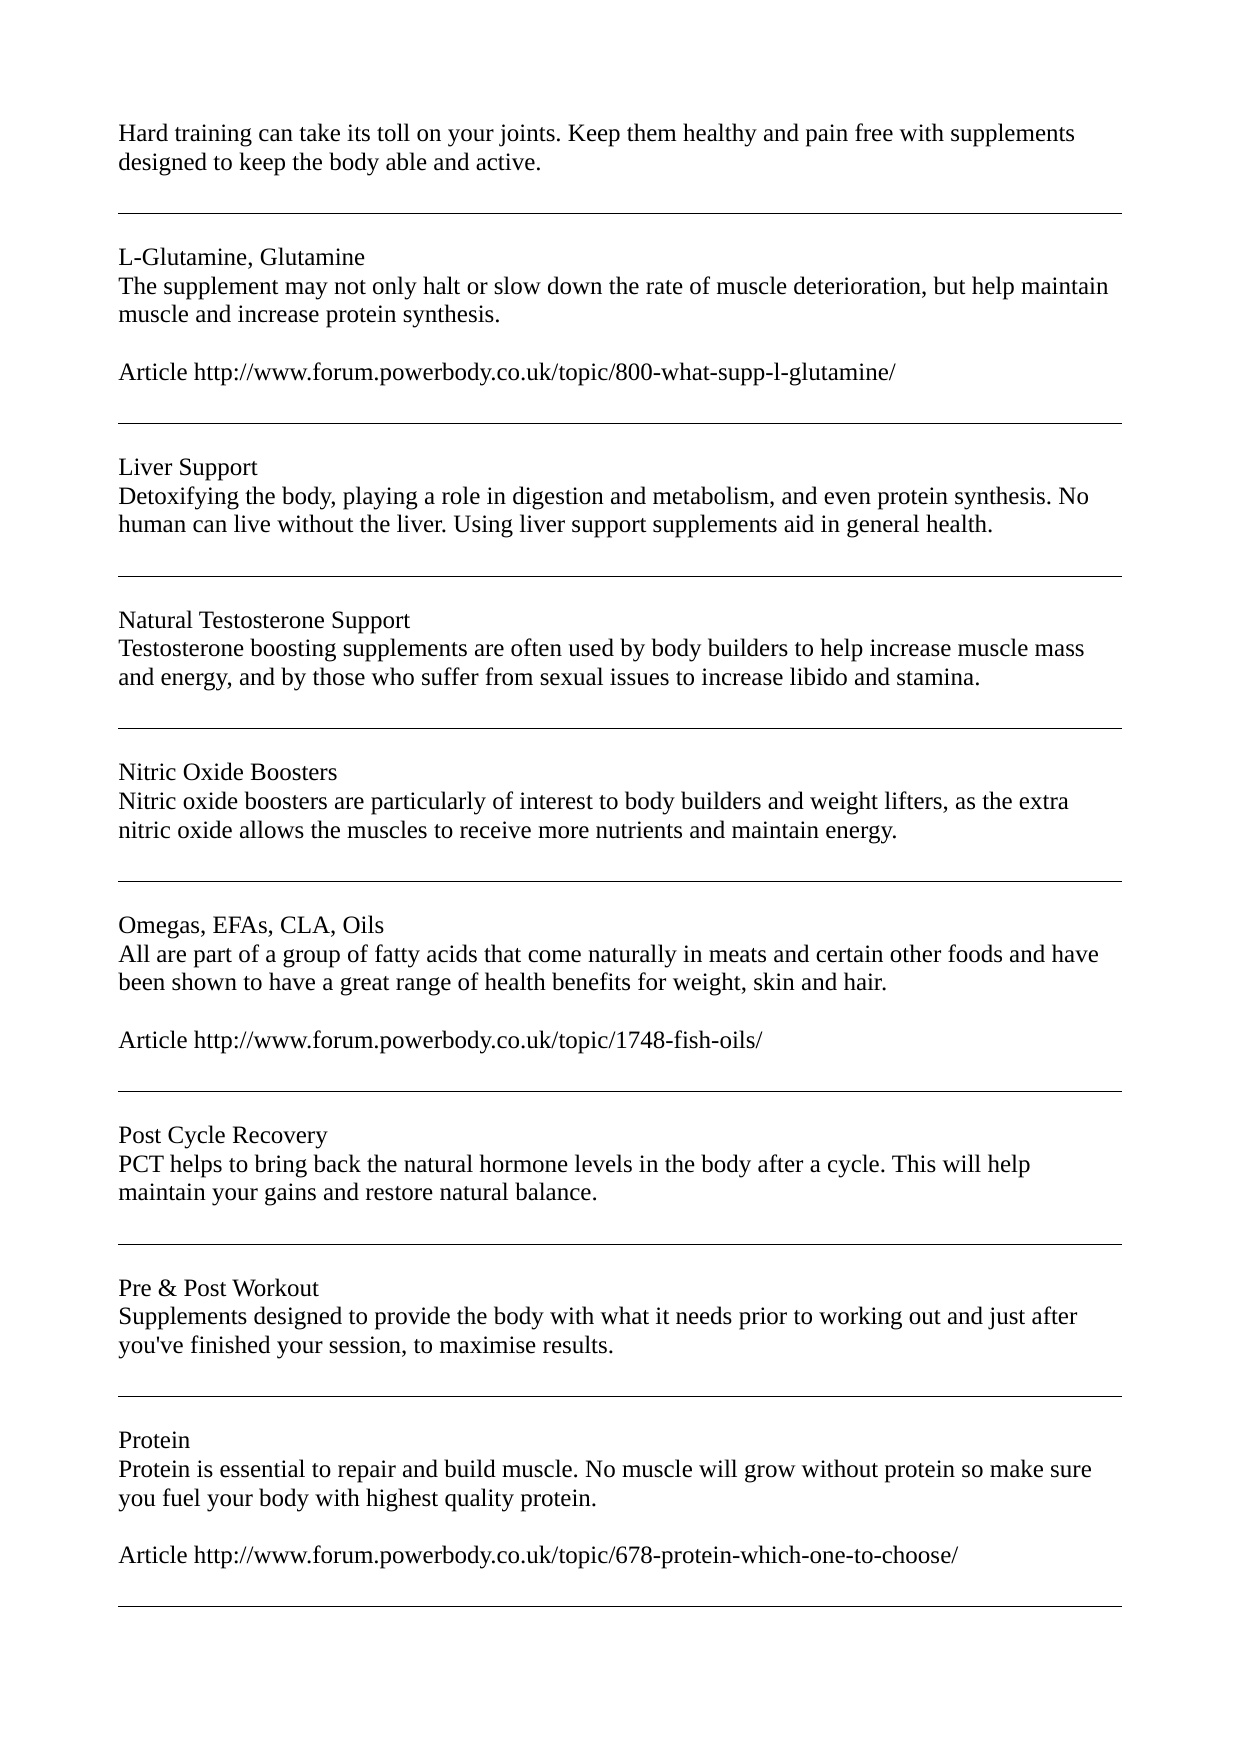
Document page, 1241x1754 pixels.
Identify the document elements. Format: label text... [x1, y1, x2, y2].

text Protein [118, 1425, 1122, 1454]
text Testosterone boosting supplements are often used by body builders to help increase muscle mass and energy, and by those who suffer from sexual issues to increase libido and stamina. [118, 633, 1122, 691]
text L-Glutamine, Glutamine [118, 242, 1122, 271]
text Nitric Oxide Boosters [118, 757, 1122, 786]
text Article http://www.forum.powerbody.co.uk/topic/800-what-supp-l-glutamine/ [118, 357, 1122, 386]
text Omegas, EFAs, CLA, Oils [118, 910, 1122, 939]
text Supplements designed to provide the body with what it needs prior to working out and just after you've finished your session, to maximise results. [118, 1301, 1122, 1359]
text Article http://www.forum.powerbody.co.uk/topic/1748-fish-oils/ [118, 1025, 1122, 1054]
text Natural Testosterone Support [118, 605, 1122, 633]
text Article http://www.forum.powerbody.co.uk/topic/678-protein-which-one-to-choose/ [118, 1540, 1122, 1569]
text Post Cycle Recovery [118, 1120, 1122, 1149]
text All are part of a group of fatty acids that come naturally in meats and certain other foods and have been shown to have a great range of health benefits for weight, skin and hair. [118, 939, 1122, 996]
text Detoxifying the body, playing a role in digestion and metabolism, and even protein synthesis. No human can live without the liver. Using liver support supplements aid in general health. [118, 481, 1122, 538]
text Nitric oxide boosters are particularly of interest to body builders and weight lifters, as the extra nitric oxide allows the muscles to receive more nutrients and maintain energy. [118, 786, 1122, 843]
text PCT helps to bring back the natural hormone levels in the body after a cycle. This will help maintain your gains and restore natural balance. [118, 1149, 1122, 1206]
text Pre & Post Workout [118, 1273, 1122, 1301]
text Hard training can take its toll on your joints. Keep them healthy and pain free with supplements designed to keep the body able and active. [118, 118, 1122, 176]
text Liver Support [118, 452, 1122, 481]
text Protein is essential to repair and build muscle. No muscle will grow without protein so make sure you fuel your body with highest quality protein. [118, 1454, 1122, 1511]
text The supplement may not only halt or slow down the rate of muscle deterioration, but help maintain muscle and increase protein synthesis. [118, 271, 1122, 328]
